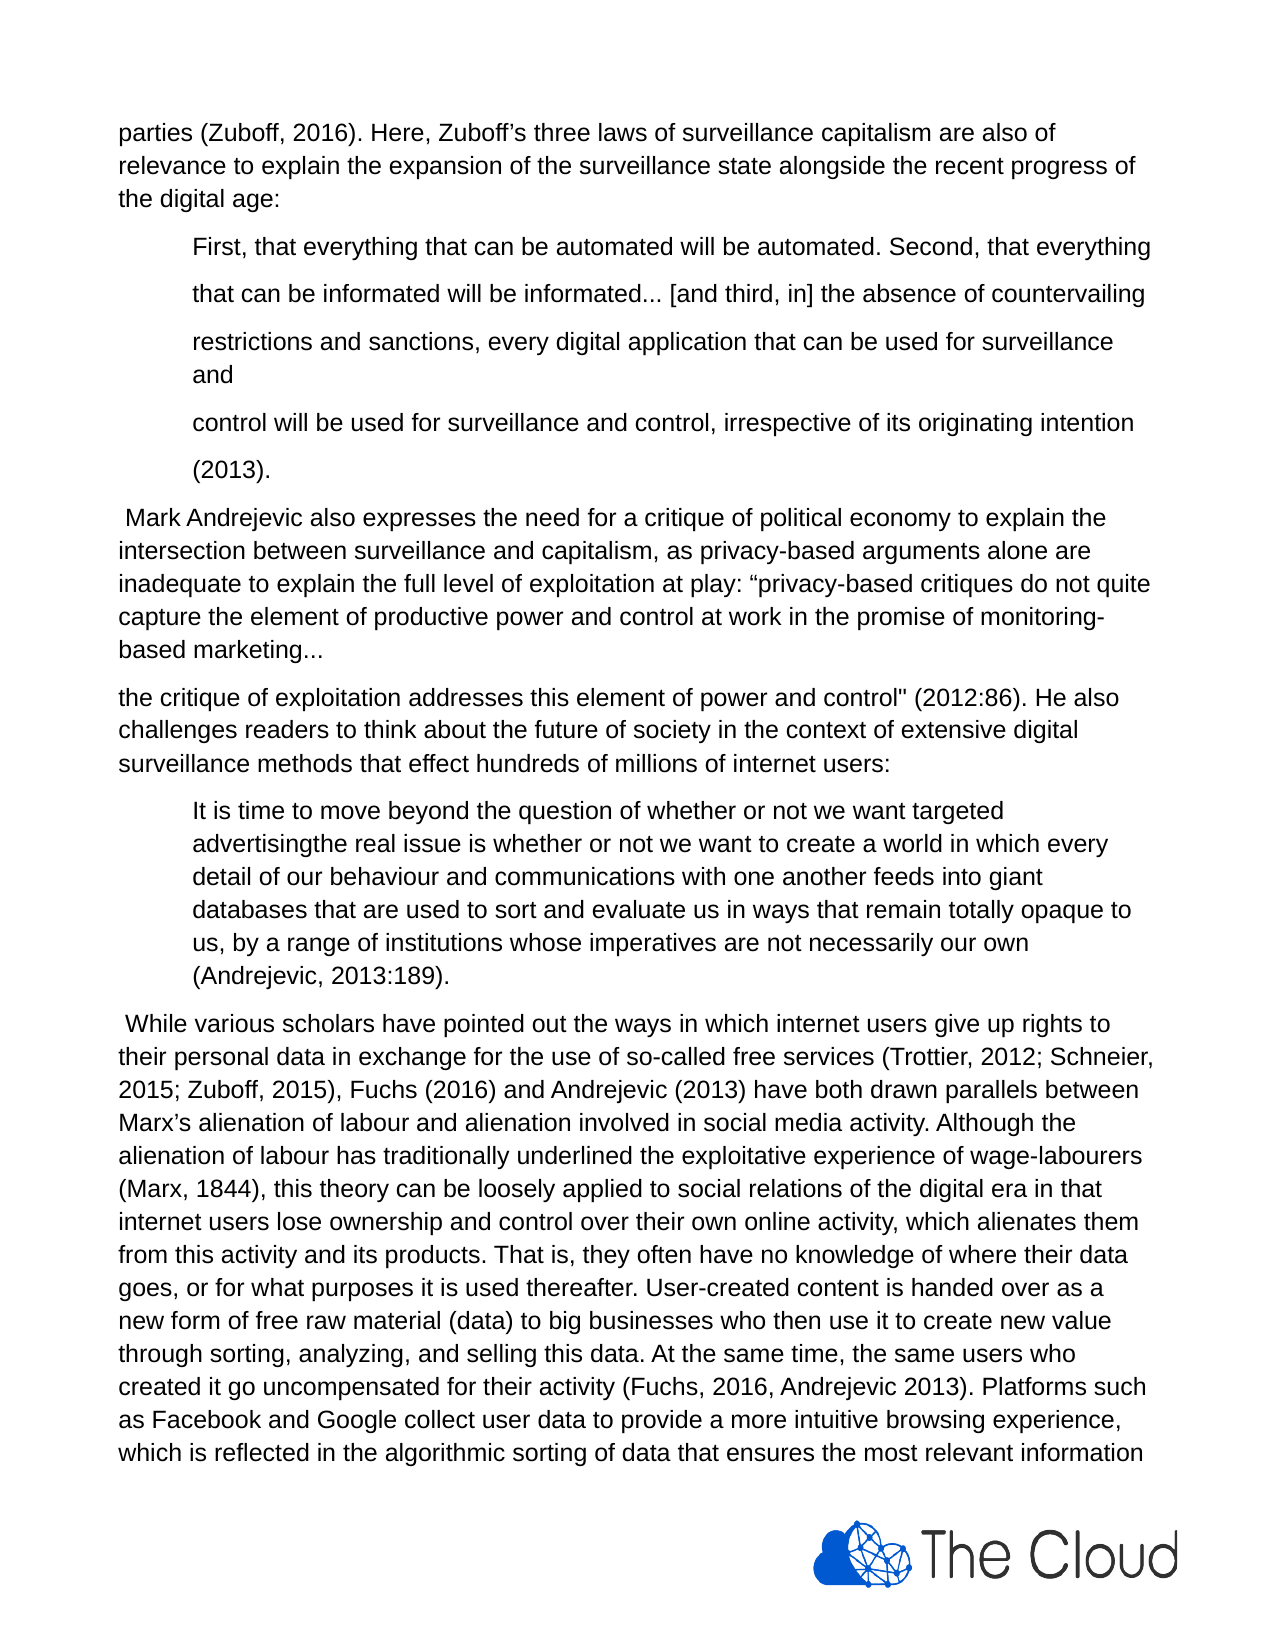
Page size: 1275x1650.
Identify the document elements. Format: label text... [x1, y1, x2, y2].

text Mark Andrejevic also expresses the need for a critique of political economy to explain the intersection between surveillance and capitalism, as privacy-based arguments alone are inadequate to explain the full level of exploitation at play: “privacy-based critiques do not quite capture the element of productive power and control at work in the promise of monitoring-based marketing... [118, 503, 1157, 664]
picture [813, 1520, 1178, 1588]
text the critique of exploitation addresses this element of power and control" (2012:86). He also challenges readers to think about the future of society in the context of extensive digital surveillance methods that effect hundreds of millions of internet users: [118, 682, 1157, 777]
text (2013). [192, 455, 1157, 484]
text It is time to move beyond the question of whether or not we want targeted advertisingthe real issue is whether or not we want to create a world in which every detail of our behaviour and communications with one another feeds into giant databases that are used to sort and evaluate us in ways that remain totally opaque to us, by a range of institutions whose imperatives are not necessarily our own (Andrejevic, 2013:189). [192, 796, 1157, 990]
text While various scholars have pointed out the ways in which internet users give up rights to their personal data in exchange for the use of so-called free services (Trottier, 2012; Schneier, 2015; Zuboff, 2015), Fuchs (2016) and Andrejevic (2013) have both drawn parallels between Marx’s alienation of labour and alienation involved in social media activity. Although the alienation of labour has traditionally underlined the exploitative experience of wage-labourers (Marx, 1844), this theory can be loosely applied to social relations of the digital era in that internet users lose ownership and control over their own online activity, which alienates them from this activity and its products. That is, they often have no knowledge of where their data goes, or for what purposes it is used thereafter. User-created content is handed over as a new form of free raw material (data) to big businesses who then use it to create new value through sorting, analyzing, and selling this data. At the same time, the same users who created it go uncompensated for their activity (Fuchs, 2016, Andrejevic 2013). Platforms such as Facebook and Google collect user data to provide a more intuitive browsing experience, which is reflected in the algorithmic sorting of data that ensures the most relevant information [118, 1009, 1157, 1467]
text parties (Zuboff, 2016). Here, Zuboff’s three laws of surveillance capitalism are also of relevance to explain the expansion of the surveillance state alongside the recent progress of the digital age: [118, 118, 1157, 213]
text control will be used for surveillance and control, irrespective of its originating intention [192, 408, 1157, 436]
text First, that everything that can be automated will be automated. Second, that everything [192, 232, 1157, 261]
text that can be informated will be informated... [and third, in] the absence of countervailing [192, 279, 1157, 308]
text restrictions and sanctions, every digital application that can be used for surveillance and [192, 327, 1157, 389]
